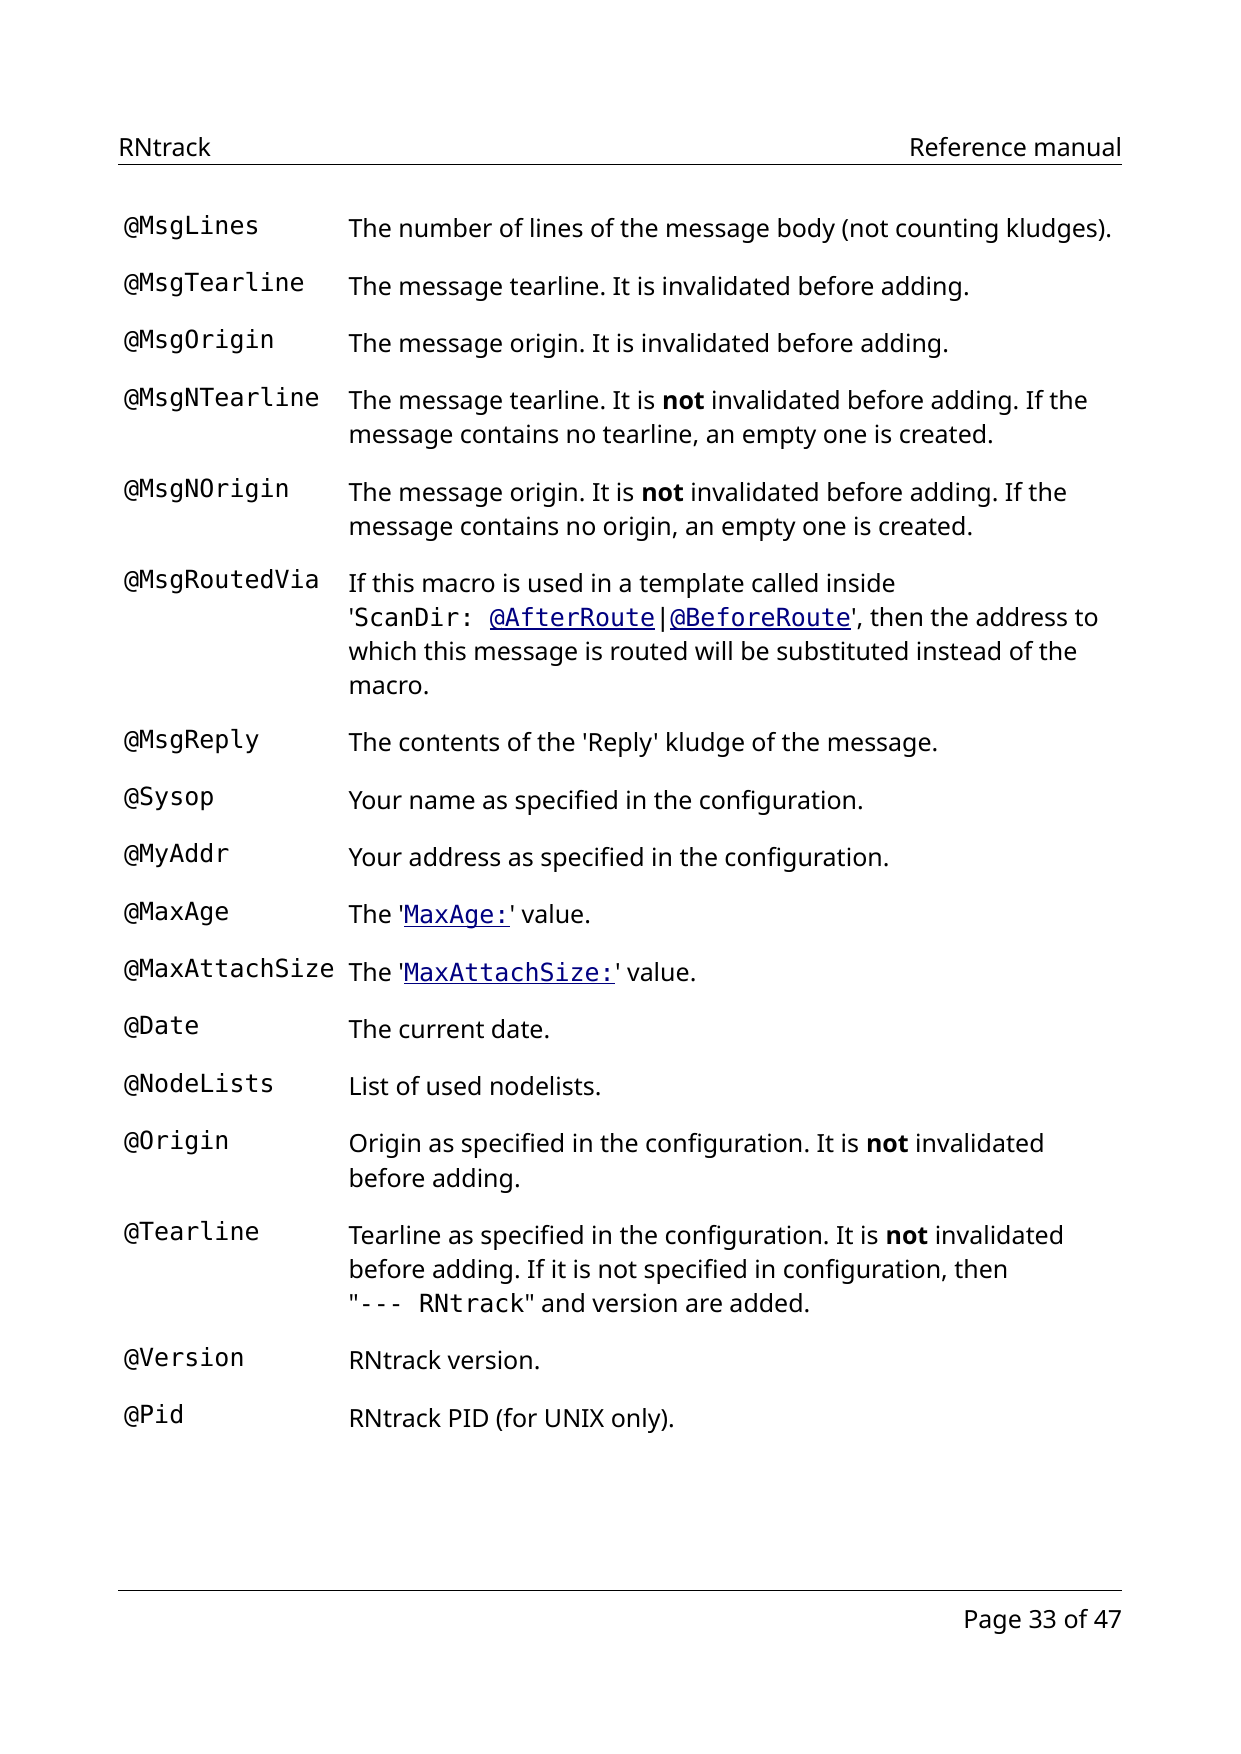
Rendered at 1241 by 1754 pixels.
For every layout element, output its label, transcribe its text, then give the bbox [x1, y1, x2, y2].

table_cell @MyAddr [118, 822, 343, 879]
table_cell The message tearline. It is not invalidated before adding. If the message contains no tearline, an empty one is created. [343, 365, 1122, 457]
table_cell List of used nodelists. [343, 1051, 1122, 1109]
table_cell The 'MaxAge:' value. [343, 880, 1122, 937]
table_cell @MsgOrigin [118, 308, 343, 365]
table_cell The number of lines of the message body (not counting kludges). [343, 194, 1122, 251]
table_cell @MsgReply [118, 708, 343, 765]
table_cell Origin as specified in the configuration. It is not invalidated before adding. [343, 1109, 1122, 1200]
table_cell Your address as specified in the configuration. [343, 822, 1122, 879]
table_cell @MaxAttachSize [118, 937, 343, 994]
table_cell @MsgLines [118, 194, 343, 251]
table_cell @Origin [118, 1109, 343, 1200]
table_cell RNtrack version. [343, 1325, 1122, 1383]
table_cell @MsgRoutedVia [118, 548, 343, 708]
table_cell Tearline as specified in the configuration. It is not invalidated before adding. If it is not specified in configuration, then "--- RNtrack" and version are added. [343, 1200, 1122, 1325]
table_cell The contents of the 'Reply' kludge of the message. [343, 708, 1122, 765]
table_cell RNtrack PID (for UNIX only). [343, 1383, 1122, 1440]
table_cell @Pid [118, 1383, 343, 1440]
table_cell The message origin. It is not invalidated before adding. If the message contains no origin, an empty one is created. [343, 457, 1122, 548]
table_cell @Tearline [118, 1200, 343, 1325]
table_cell The 'MaxAttachSize:' value. [343, 937, 1122, 994]
table_cell @Sysop [118, 765, 343, 822]
table_cell @MsgNOrigin [118, 457, 343, 548]
table_cell @Version [118, 1325, 343, 1383]
table_cell Your name as specified in the configuration. [343, 765, 1122, 822]
table_cell @NodeLists [118, 1051, 343, 1109]
table_cell @Date [118, 994, 343, 1051]
table_cell @MsgNTearline [118, 365, 343, 457]
table_cell The message tearline. It is invalidated before adding. [343, 251, 1122, 308]
table_cell The message origin. It is invalidated before adding. [343, 308, 1122, 365]
table_cell The current date. [343, 994, 1122, 1051]
table_cell @MaxAge [118, 880, 343, 937]
table_cell If this macro is used in a template called inside 'ScanDir: @AfterRoute|@BeforeRoute', then the address to which this message is routed will be substituted instead of the macro. [343, 548, 1122, 708]
table_cell @MsgTearline [118, 251, 343, 308]
